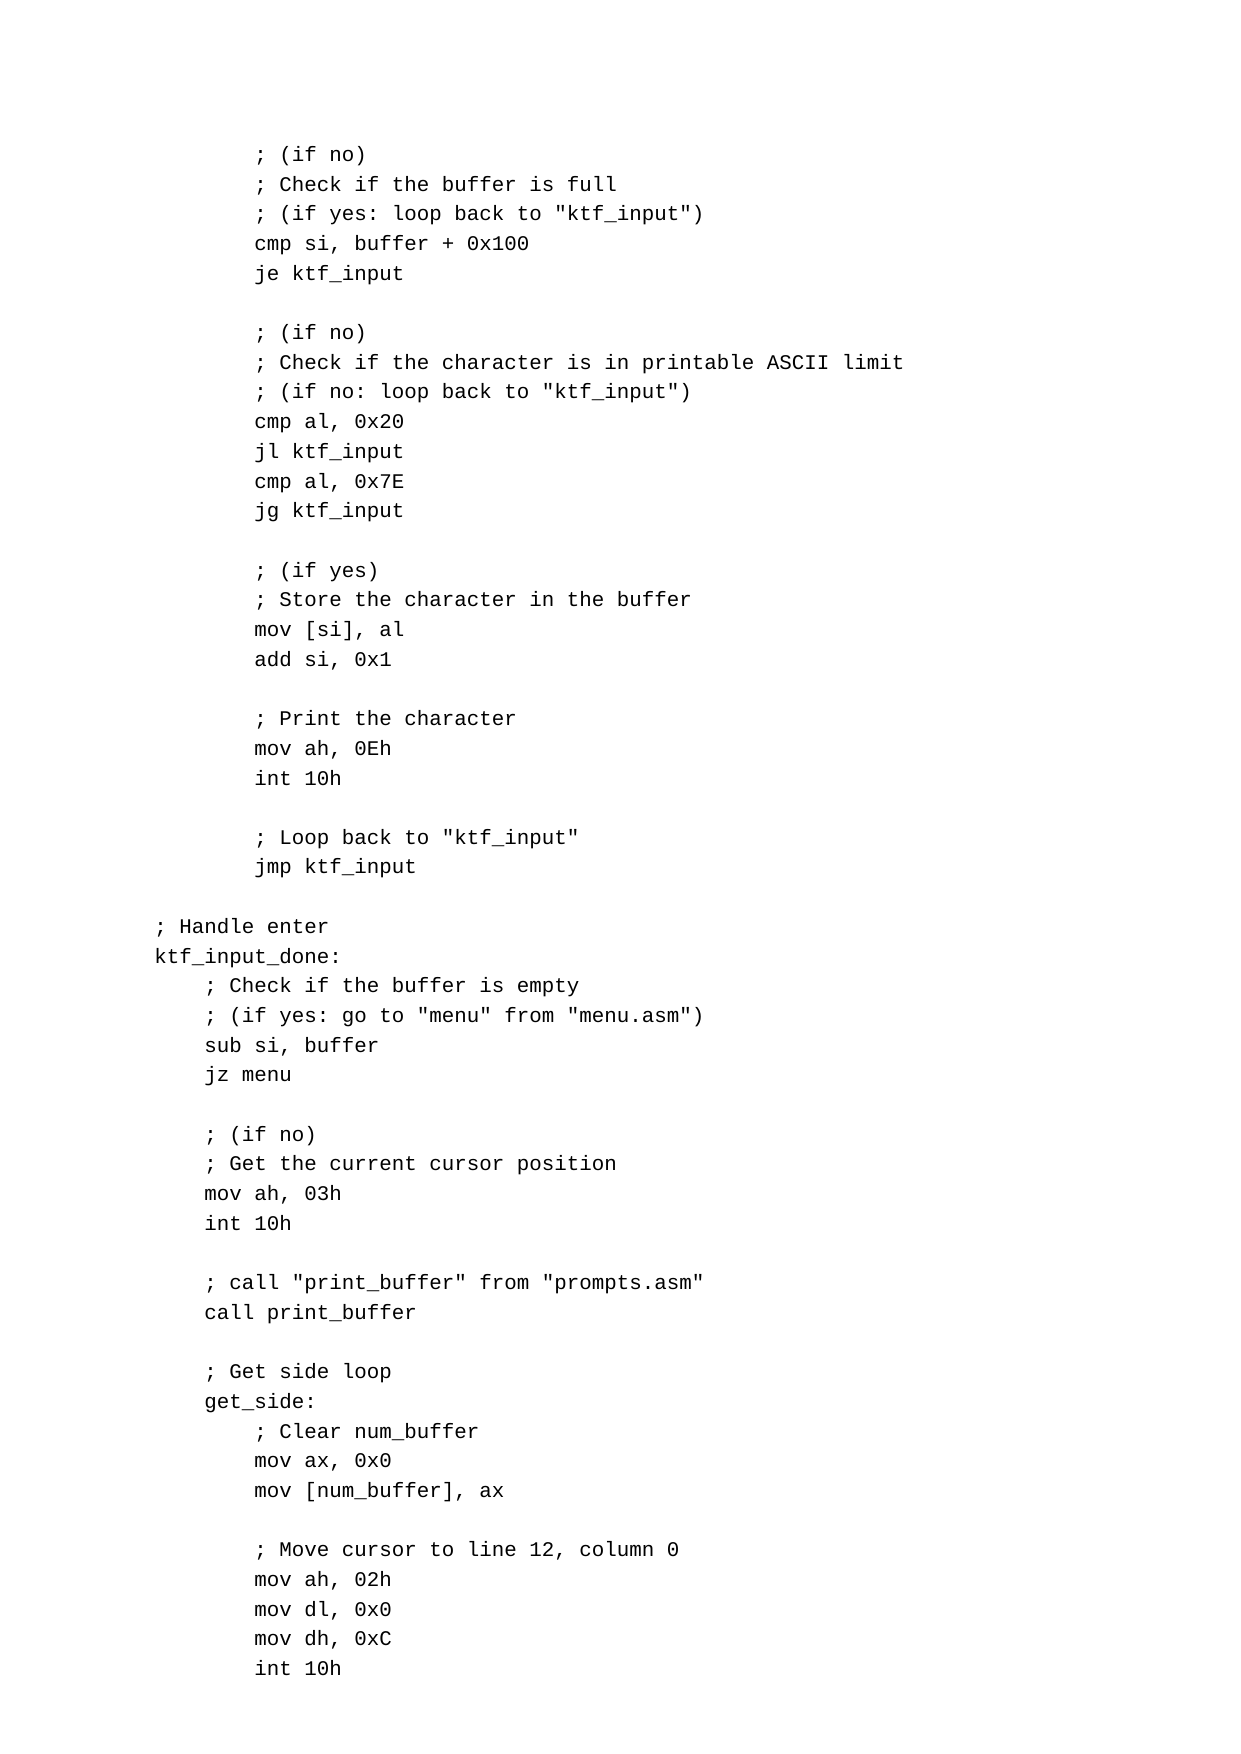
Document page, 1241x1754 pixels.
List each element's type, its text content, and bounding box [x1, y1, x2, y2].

text sub si, buffer [154, 1029, 1086, 1058]
text ; Move cursor to line 12, column 0 [154, 1533, 1086, 1563]
text mov ah, 03h [154, 1177, 1086, 1207]
text mov dh, 0xC [154, 1622, 1086, 1652]
text ktf_input_done: [154, 939, 1086, 969]
text int 10h [154, 761, 1086, 791]
text ; Loop back to "ktf_input" [154, 821, 1086, 851]
text je ktf_input [154, 257, 1086, 286]
text ; (if yes: loop back to "ktf_input") [154, 197, 1086, 227]
text ; Store the character in the buffer [154, 583, 1086, 613]
text ; (if no) [154, 1118, 1086, 1147]
text mov ah, 0Eh [154, 732, 1086, 761]
text ; Check if the character is in printable ASCII limit [154, 346, 1086, 376]
text ; call "print_buffer" from "prompts.asm" [154, 1266, 1086, 1296]
text int 10h [154, 1207, 1086, 1236]
text cmp al, 0x20 [154, 405, 1086, 435]
text cmp si, buffer + 0x100 [154, 227, 1086, 257]
text call print_buffer [154, 1296, 1086, 1326]
text ; Get side loop [154, 1355, 1086, 1385]
text ; (if yes) [154, 554, 1086, 583]
text ; Print the character [154, 702, 1086, 732]
text ; Handle enter [154, 910, 1086, 939]
text ; (if no) [154, 316, 1086, 346]
text jz menu [154, 1058, 1086, 1088]
text cmp al, 0x7E [154, 464, 1086, 494]
text mov ah, 02h [154, 1563, 1086, 1593]
text ; Get the current cursor position [154, 1147, 1086, 1177]
text ; Check if the buffer is empty [154, 969, 1086, 999]
text mov [num_buffer], ax [154, 1474, 1086, 1504]
text get_side: [154, 1385, 1086, 1414]
text mov [si], al [154, 613, 1086, 643]
text ; Clear num_buffer [154, 1414, 1086, 1444]
text jl ktf_input [154, 435, 1086, 464]
text jg ktf_input [154, 494, 1086, 524]
text ; (if yes: go to "menu" from "menu.asm") [154, 999, 1086, 1029]
text int 10h [154, 1652, 1086, 1682]
text ; (if no) [154, 138, 1086, 168]
text ; (if no: loop back to "ktf_input") [154, 376, 1086, 405]
text mov ax, 0x0 [154, 1444, 1086, 1474]
text add si, 0x1 [154, 643, 1086, 672]
text jmp ktf_input [154, 851, 1086, 880]
text mov dl, 0x0 [154, 1593, 1086, 1622]
text ; Check if the buffer is full [154, 168, 1086, 197]
